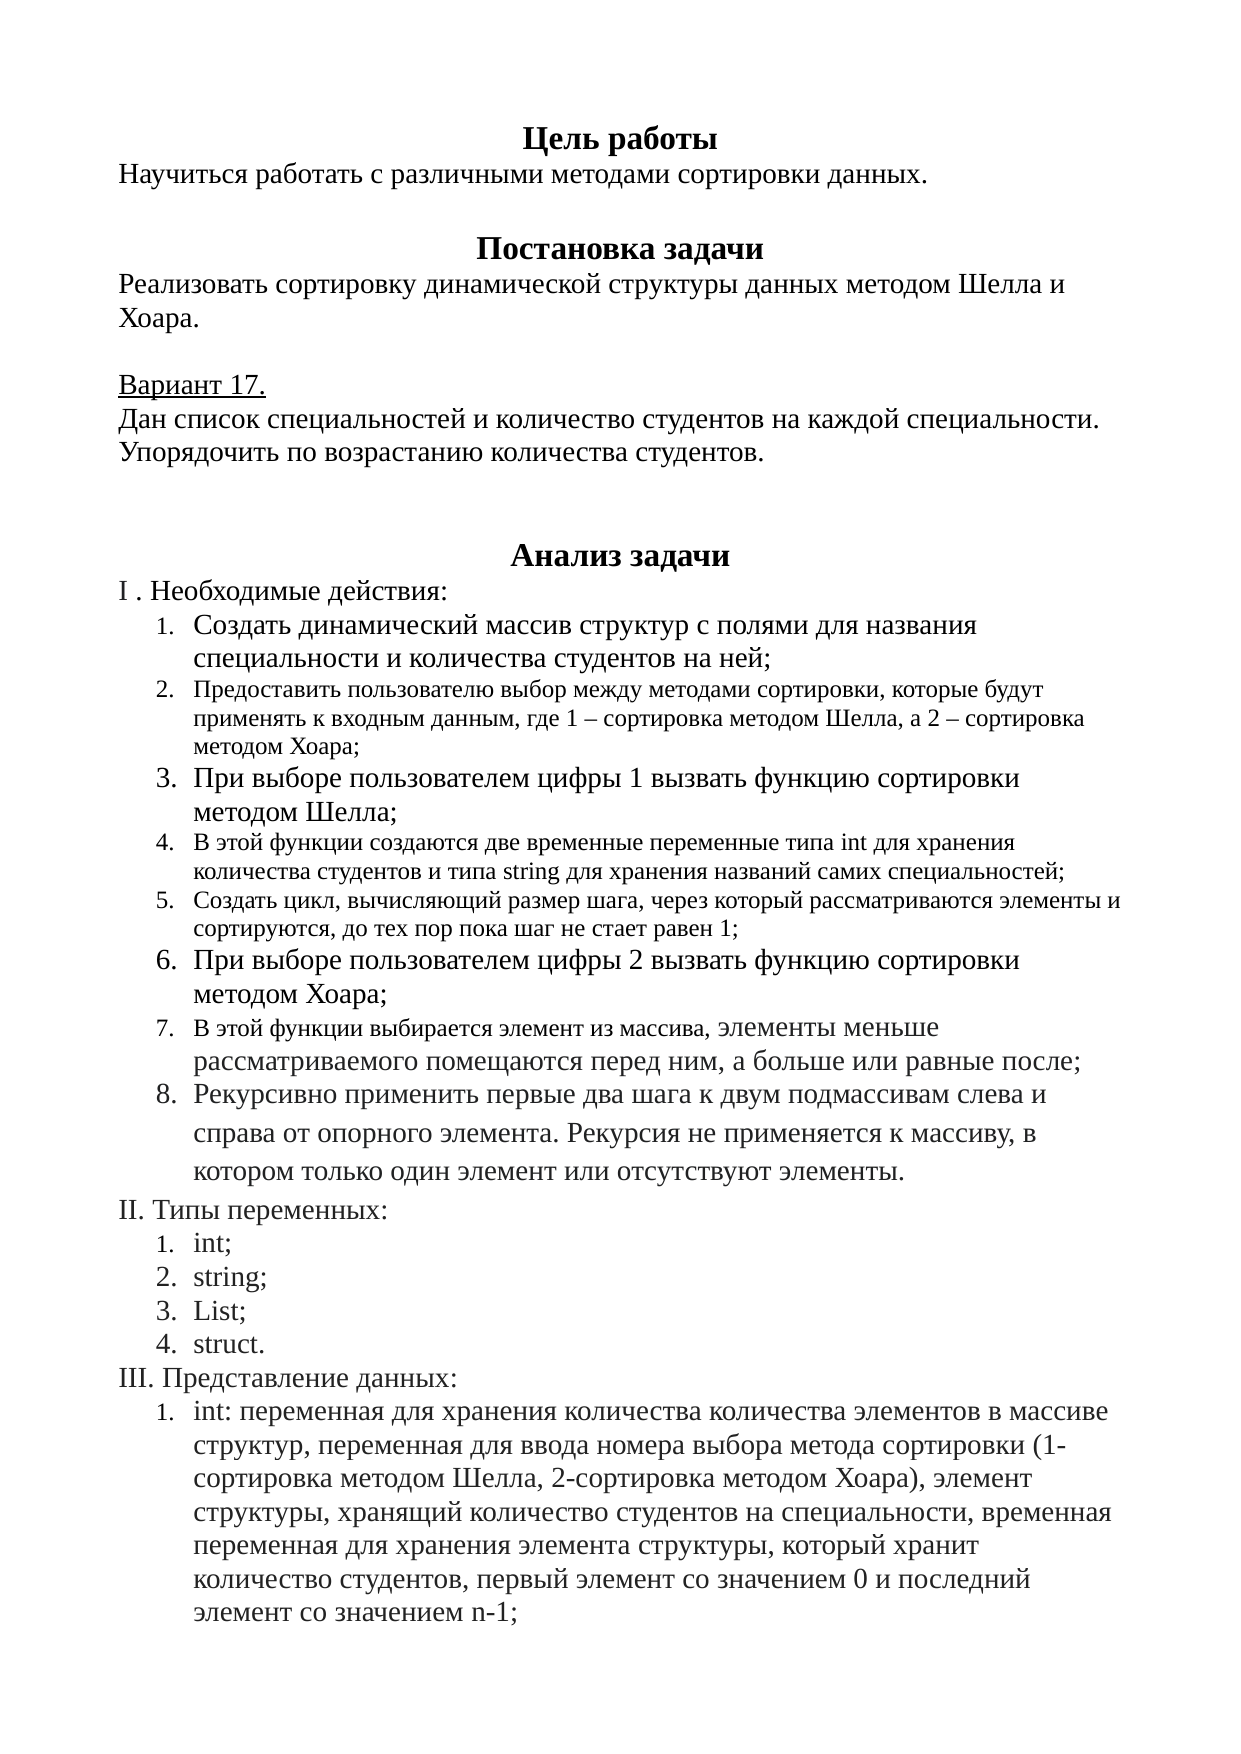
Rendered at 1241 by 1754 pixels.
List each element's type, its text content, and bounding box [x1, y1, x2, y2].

text III. Представление данных: [118, 1360, 1122, 1393]
list struct. [156, 1326, 1122, 1360]
text Реализовать сортировку динамической структуры данных методом Шелла и Хоара. [118, 267, 1122, 334]
list List; [156, 1293, 1122, 1326]
list Предоставить пользователю выбор между методами сортировки, которые будут применять к входным данным, где 1 – сортировка методом Шелла, а 2 – сортировка методом Хоара; [156, 674, 1122, 760]
list При выборе пользователем цифры 1 вызвать функцию сортировки методом Шелла; [156, 760, 1122, 827]
text I . Необходимые действия: [118, 573, 1122, 607]
text Анализ задачи [118, 535, 1122, 573]
text Вариант 17. [118, 367, 1122, 401]
text Научиться работать с различными методами сортировки данных. [118, 156, 1122, 190]
text Дан список специальностей и количество студентов на каждой специальности. Упорядочить по возрастанию количества студентов. [118, 401, 1122, 468]
list В этой функции выбирается элемент из массива, элементы меньше рассматриваемого помещаются перед ним, а больше или равные после; [156, 1009, 1122, 1076]
text II. Типы переменных: [118, 1192, 1122, 1226]
list int; [156, 1226, 1122, 1259]
list string; [156, 1259, 1122, 1293]
text Постановка задачи [118, 228, 1122, 267]
list При выборе пользователем цифры 2 вызвать функцию сортировки методом Хоара; [156, 942, 1122, 1009]
list Создать цикл, вычисляющий размер шага, через который рассматриваются элементы и сортируются, до тех пор пока шаг не стает равен 1; [156, 885, 1122, 942]
list Создать динамический массив структур с полями для названия специальности и количества студентов на ней; [156, 607, 1122, 674]
list В этой функции создаются две временные переменные типа int для хранения количества студентов и типа string для хранения названий самих специальностей; [156, 827, 1122, 885]
list int: переменная для хранения количества количества элементов в массиве структур, переменная для ввода номера выбора метода сортировки (1-сортировка методом Шелла, 2-сортировка методом Хоара), элемент структуры, хранящий количество студентов на специальности, временная переменная для хранения элемента структуры, который хранит количество студентов, первый элемент со значением 0 и последний элемент со значением n-1; [156, 1393, 1122, 1628]
list Рекурсивно применить первые два шага к двум подмассивам слева и справа от опорного элемента. Рекурсия не применяется к массиву, в котором только один элемент или отсутствуют элементы. [156, 1076, 1122, 1187]
text Цель работы [118, 118, 1122, 156]
